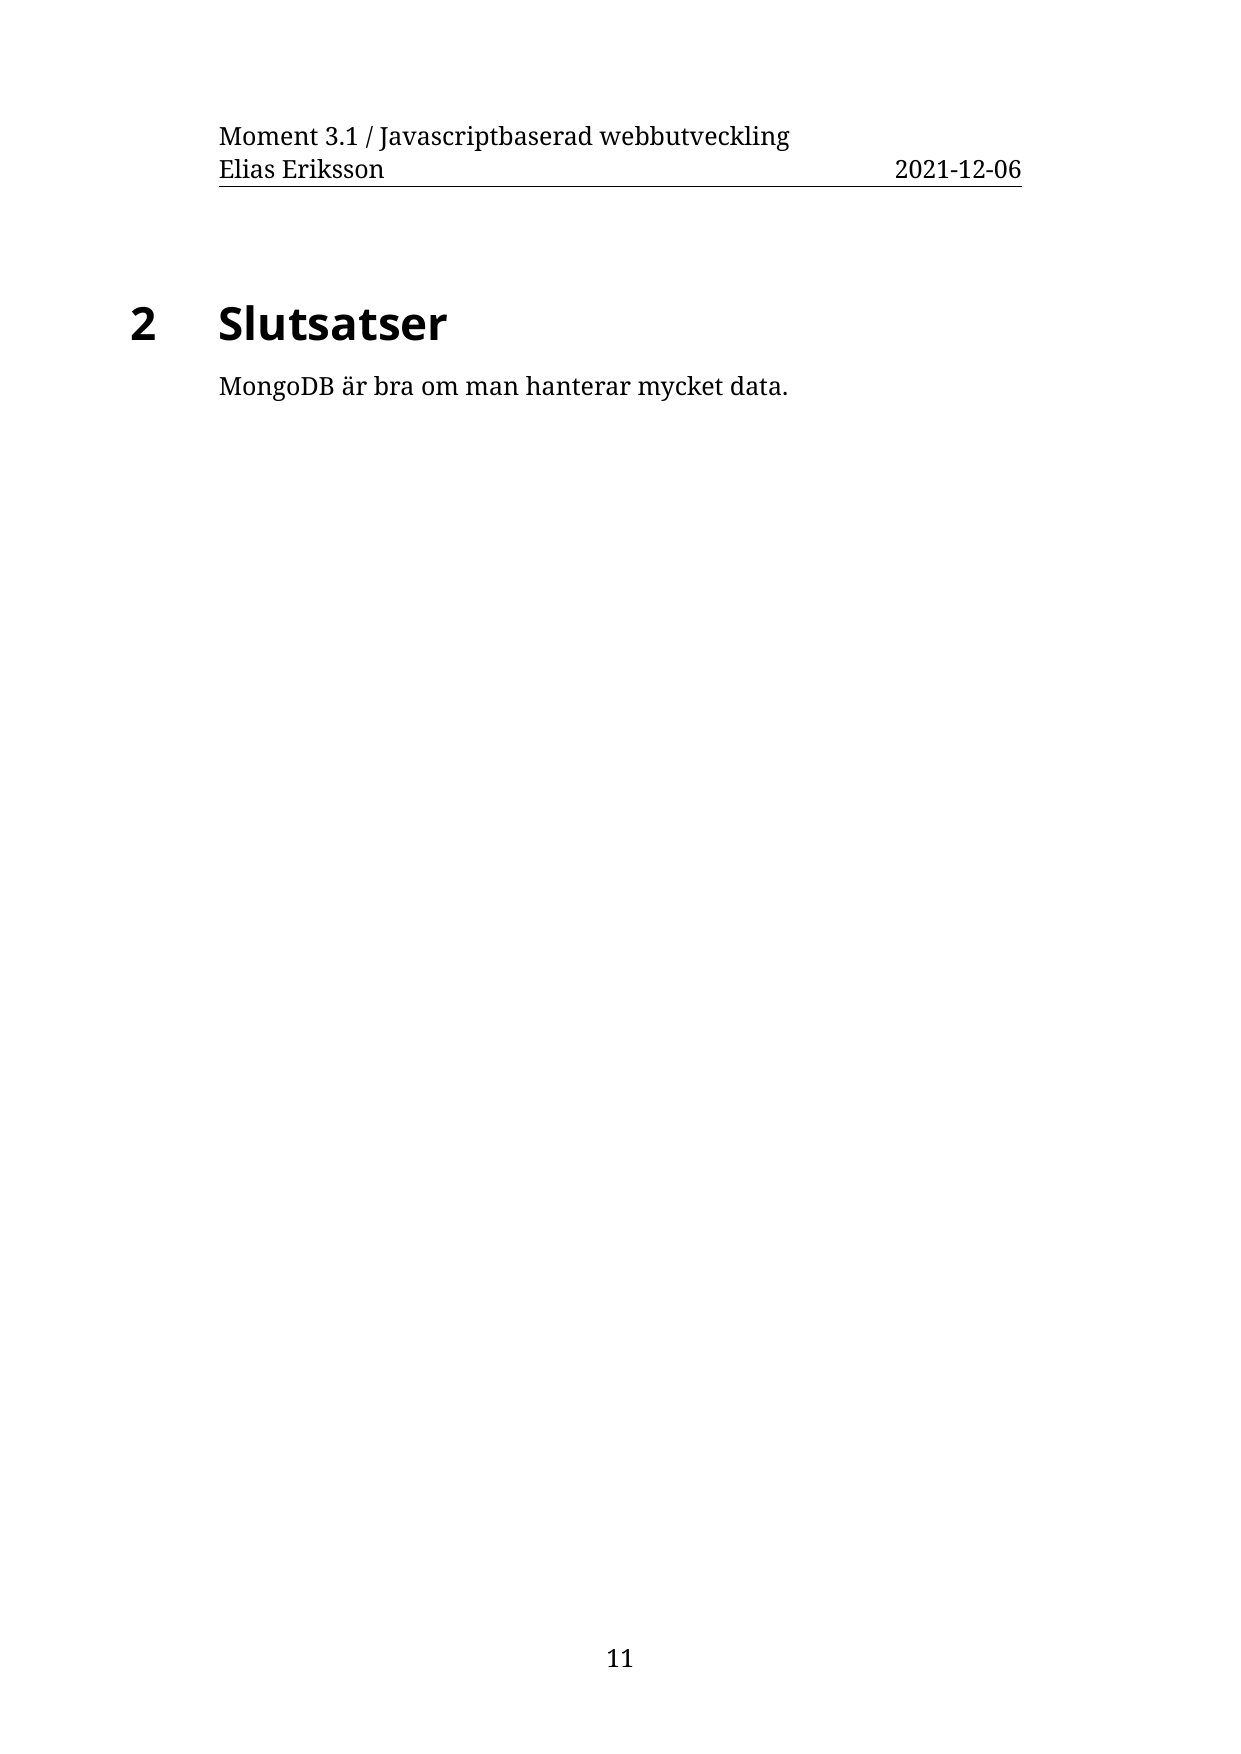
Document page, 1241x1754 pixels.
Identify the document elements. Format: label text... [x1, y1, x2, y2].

subtitle Slutsatser [130, 291, 1022, 353]
text MongoDB är bra om man hanterar mycket data. [218, 369, 1022, 403]
